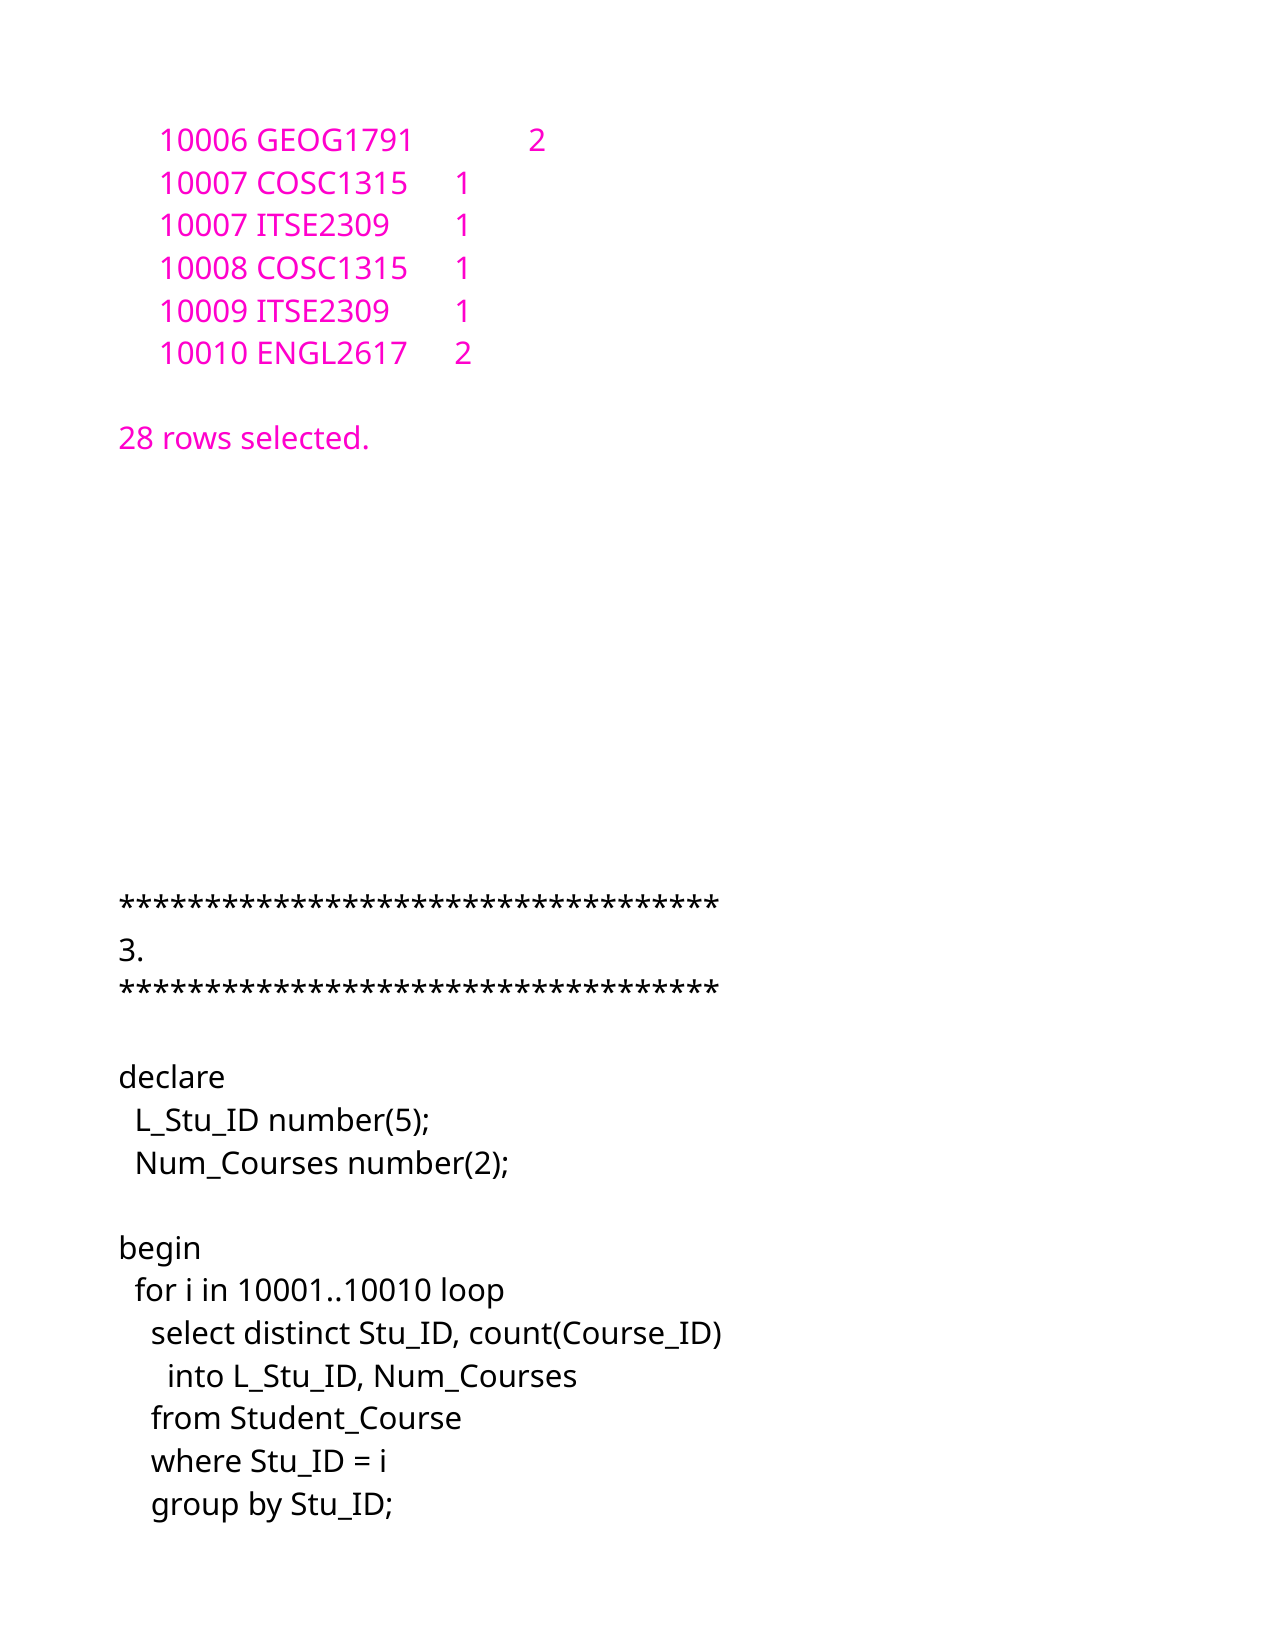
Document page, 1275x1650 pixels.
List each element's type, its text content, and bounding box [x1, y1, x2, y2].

text for i in 10001..10010 loop [118, 1268, 1157, 1311]
text begin [118, 1226, 1157, 1268]
text 10010 ENGL2617 2 [118, 331, 1157, 374]
text 10006 GEOG1791 2 [118, 118, 1157, 161]
text select distinct Stu_ID, count(Course_ID) [118, 1311, 1157, 1354]
text group by Stu_ID; [118, 1481, 1157, 1524]
text *********************************** [118, 885, 1157, 928]
text 28 rows selected. [118, 416, 1157, 459]
text 10008 COSC1315 1 [118, 246, 1157, 288]
text 10007 ITSE2309 1 [118, 203, 1157, 246]
text 10007 COSC1315 1 [118, 161, 1157, 203]
text 3. [118, 928, 1157, 970]
text where Stu_ID = i [118, 1439, 1157, 1481]
text declare [118, 1055, 1157, 1098]
text from Student_Course [118, 1396, 1157, 1439]
text into L_Stu_ID, Num_Courses [118, 1354, 1157, 1396]
text Num_Courses number(2); [118, 1141, 1157, 1183]
text L_Stu_ID number(5); [118, 1098, 1157, 1141]
text 10009 ITSE2309 1 [118, 288, 1157, 331]
text *********************************** [118, 970, 1157, 1013]
